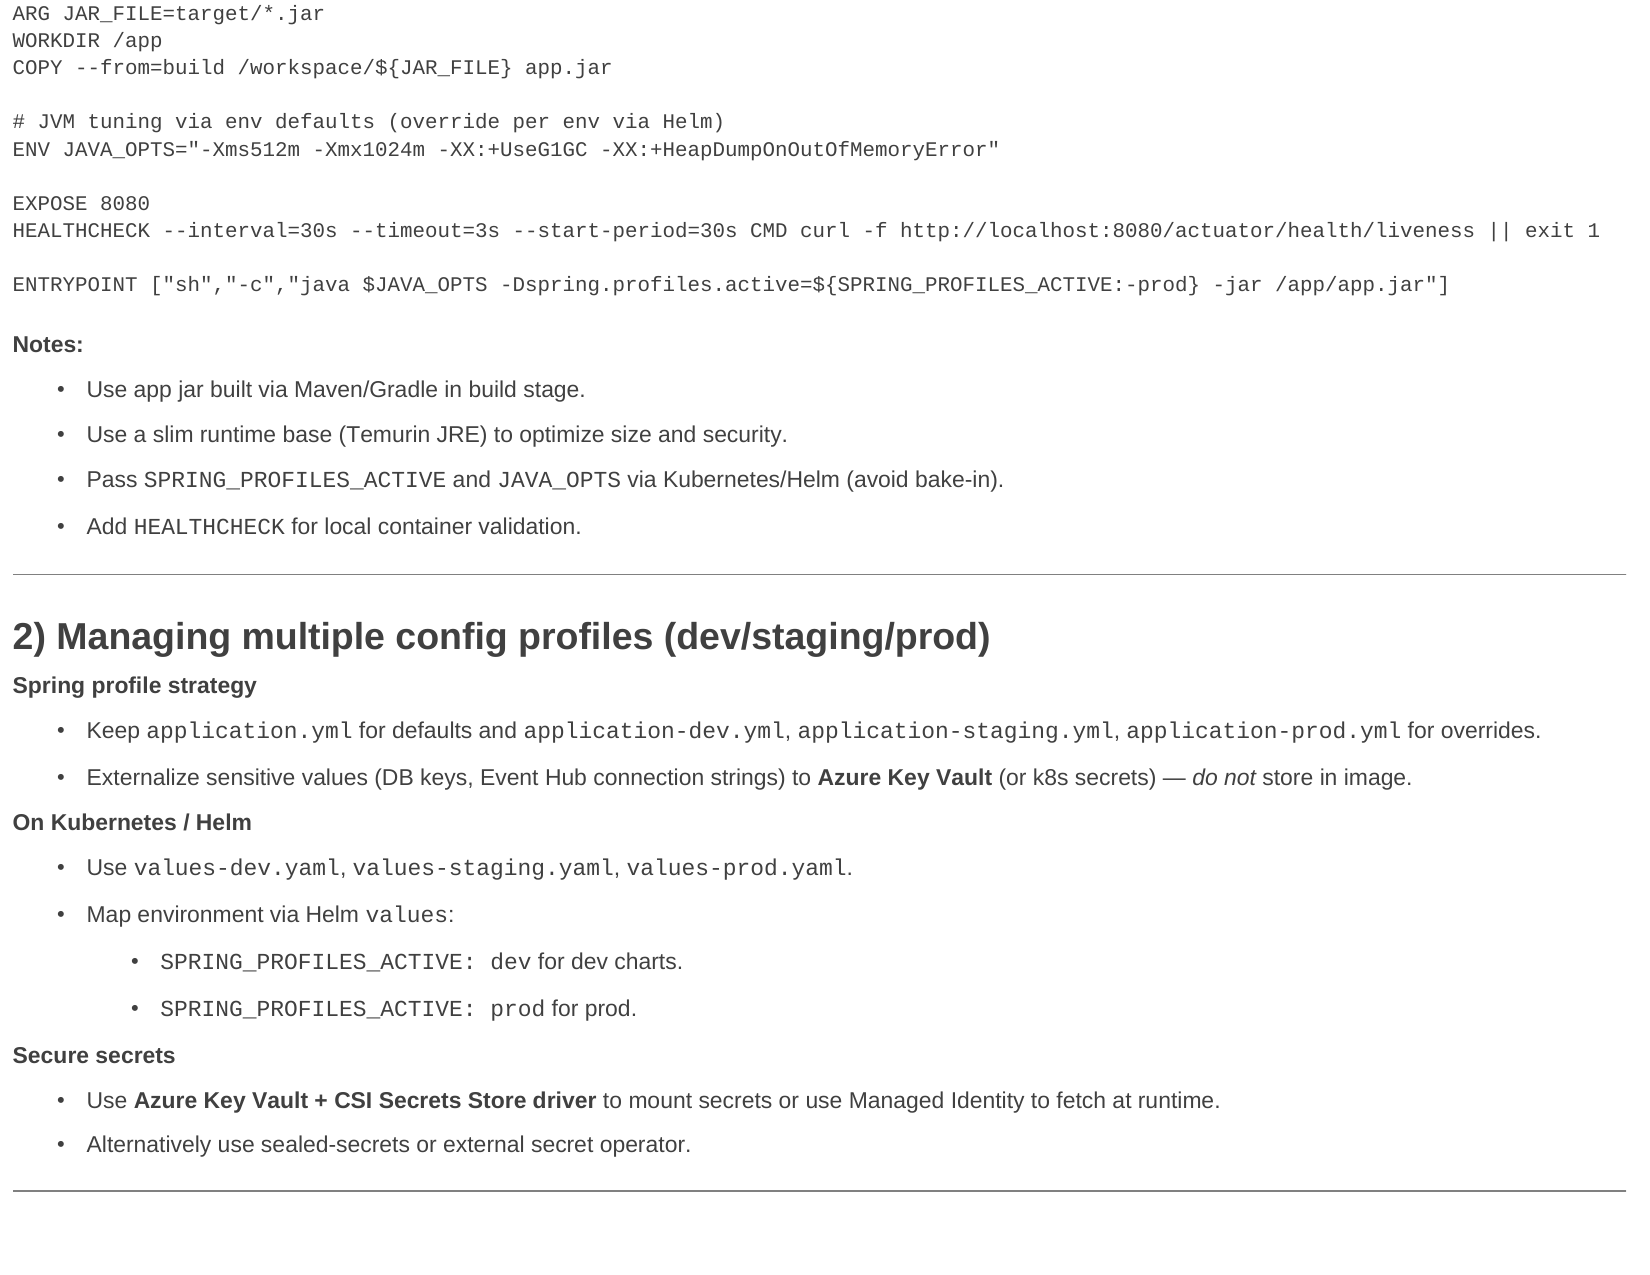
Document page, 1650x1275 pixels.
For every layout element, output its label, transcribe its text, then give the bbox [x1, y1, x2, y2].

subtitle 2) Managing multiple config profiles (dev/staging/prod) [12, 614, 1626, 657]
list Map environment via Helm values: [57, 901, 1626, 929]
text ARG JAR_FILE=target/*.jar [12, 3, 1626, 26]
list Add HEALTHCHECK for local container validation. [57, 513, 1626, 541]
list Use values-dev.yaml, values-staging.yaml, values-prod.yaml. [57, 853, 1626, 882]
text # JVM tuning via env defaults (override per env via Helm) [12, 111, 1626, 135]
list Keep application.yml for defaults and application-dev.yml, application-staging.yml, application-prod.yml for overrides. [57, 717, 1626, 745]
list SPRING_PROFILES_ACTIVE: dev for dev charts. [131, 948, 1626, 976]
text On Kubernetes / Helm [12, 809, 1626, 835]
text WORKDIR /app [12, 30, 1626, 53]
list Use a slim runtime base (Temurin JRE) to optimize size and security. [57, 421, 1626, 447]
text ENTRYPOINT ["sh","-c","java $JAVA_OPTS -Dspring.profiles.active=${SPRING_PROFILES_ACTIVE:-prod} -jar /app/app.jar"] [12, 274, 1626, 298]
text COPY --from=build /workspace/${JAR_FILE} app.jar [12, 57, 1626, 81]
list Pass SPRING_PROFILES_ACTIVE and JAVA_OPTS via Kubernetes/Helm (avoid bake-in). [57, 466, 1626, 494]
text Notes: [12, 331, 1626, 357]
list SPRING_PROFILES_ACTIVE: prod for prod. [131, 995, 1626, 1023]
text ENV JAVA_OPTS="-Xms512m -Xmx1024m -XX:+UseG1GC -XX:+HeapDumpOnOutOfMemoryError" [12, 138, 1626, 162]
list Use app jar built via Maven/Gradle in build stage. [57, 376, 1626, 402]
text Secure secrets [12, 1042, 1626, 1068]
text Spring profile strategy [12, 672, 1626, 698]
list Externalize sensitive values (DB keys, Event Hub connection strings) to Azure Key Vault (or k8s secrets) — do not store in image. [57, 764, 1626, 790]
text EXPOSE 8080 [12, 193, 1626, 217]
text HEALTHCHECK --interval=30s --timeout=3s --start-period=30s CMD curl -f http://localhost:8080/actuator/health/liveness || exit 1 [12, 220, 1626, 244]
list Use Azure Key Vault + CSI Secrets Store driver to mount secrets or use Managed Identity to fetch at runtime. [57, 1087, 1626, 1113]
list Alternatively use sealed-secrets or external secret operator. [57, 1131, 1626, 1158]
